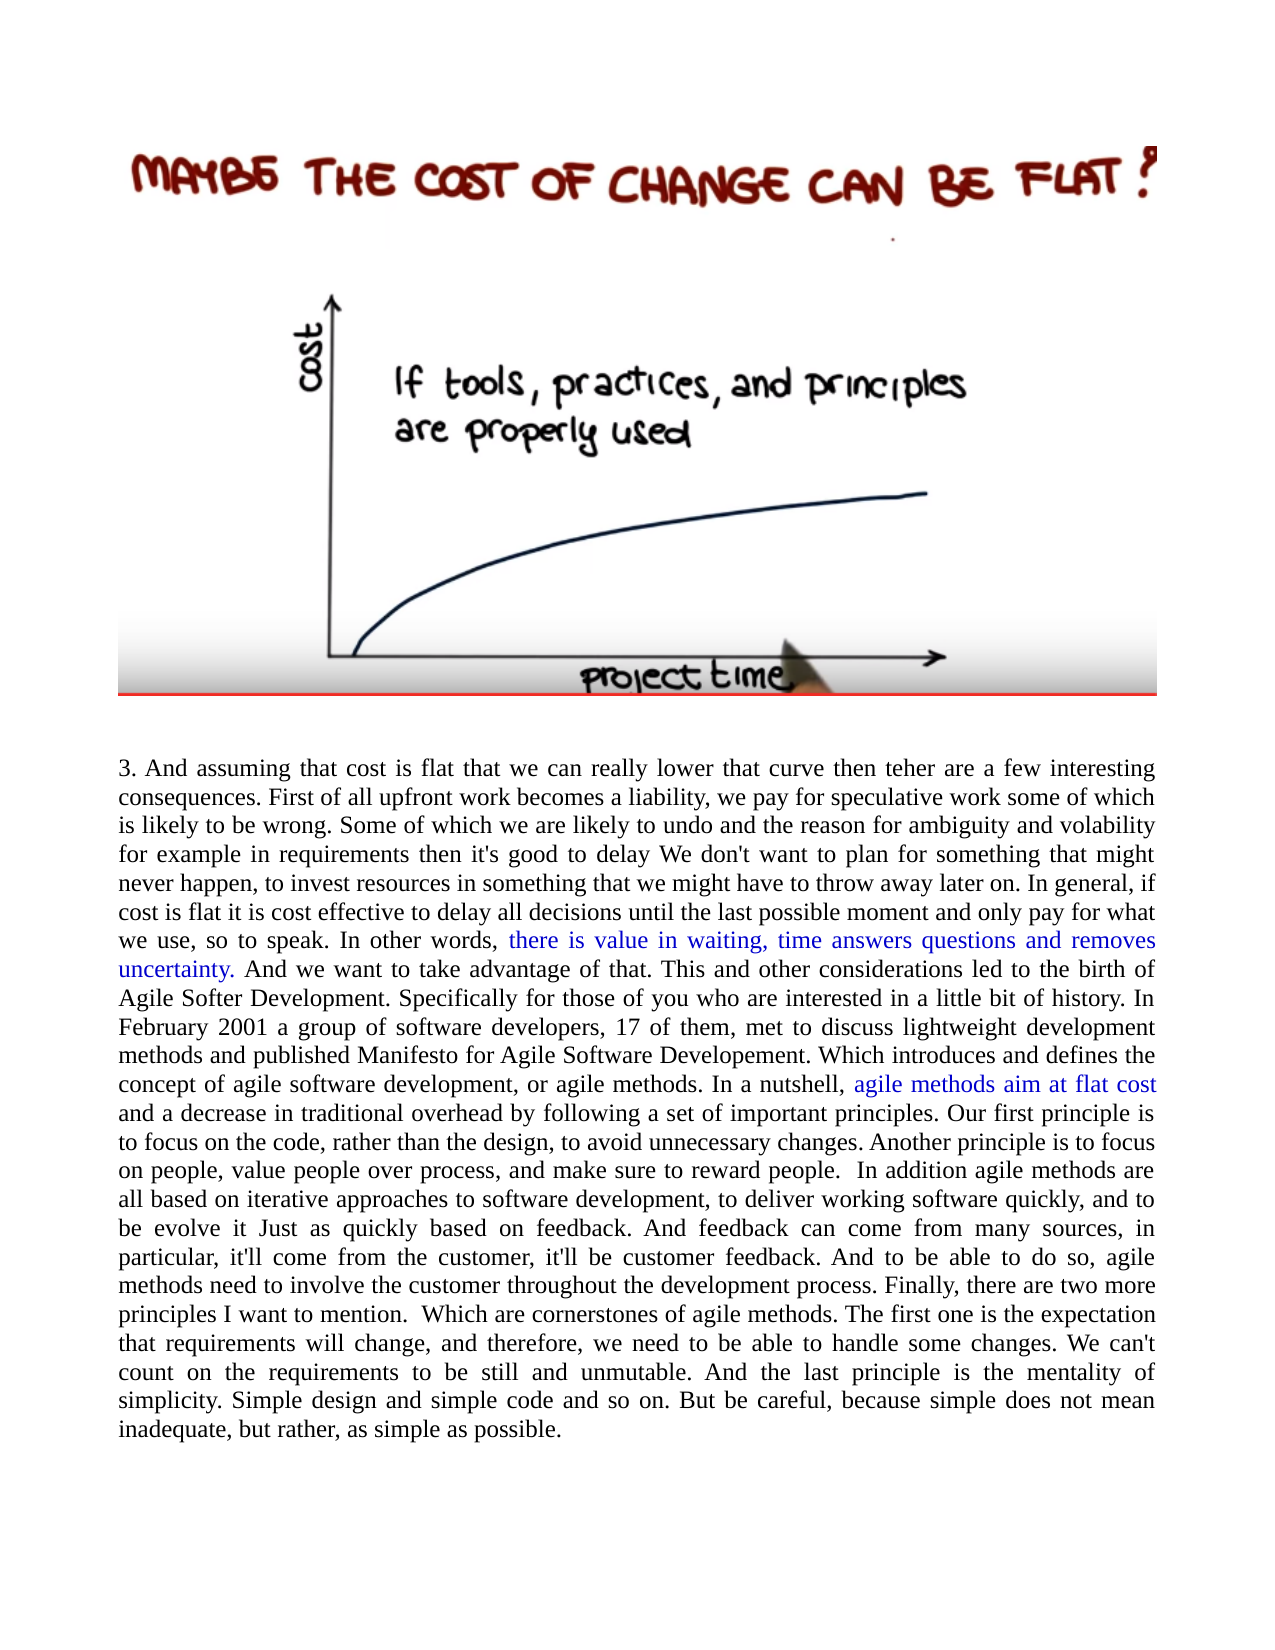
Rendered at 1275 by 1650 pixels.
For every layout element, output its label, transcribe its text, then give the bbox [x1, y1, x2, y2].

text 3. And assuming that cost is flat that we can really lower that curve then teher are a few interesting consequences. First of all upfront work becomes a liability, we pay for speculative work some of which is likely to be wrong. Some of which we are likely to undo and the reason for ambiguity and volability for example in requirements then it's good to delay We don't want to plan for something that might never happen, to invest resources in something that we might have to throw away later on. In general, if cost is flat it is cost effective to delay all decisions until the last possible moment and only pay for what we use, so to speak. In other words, there is value in waiting, time answers questions and removes uncertainty. And we want to take advantage of that. This and other considerations led to the birth of Agile Softer Development. Specifically for those of you who are interested in a little bit of history. In February 2001 a group of software developers, 17 of them, met to discuss lightweight development methods and published Manifesto for Agile Software Developement. Which introduces and defines the concept of agile software development, or agile methods. In a nutshell, agile methods aim at flat cost and a decrease in traditional overhead by following a set of important principles. Our first principle is to focus on the code, rather than the design, to avoid unnecessary changes. Another principle is to focus on people, value people over process, and make sure to reward people. In addition agile methods are all based on iterative approaches to software development, to deliver working software quickly, and to be evolve it Just as quickly based on feedback. And feedback can come from many sources, in particular, it'll come from the customer, it'll be customer feedback. And to be able to do so, agile methods need to involve the customer throughout the development process. Finally, there are two more principles I want to mention. Which are cornerstones of agile methods. The first one is the expectation that requirements will change, and therefore, we need to be able to handle some changes. We can't count on the requirements to be still and unmutable. And the last principle is the mentality of simplicity. Simple design and simple code and so on. But be careful, because simple does not mean inadequate, but rather, as simple as possible. [118, 753, 1157, 1443]
picture [118, 146, 1157, 696]
